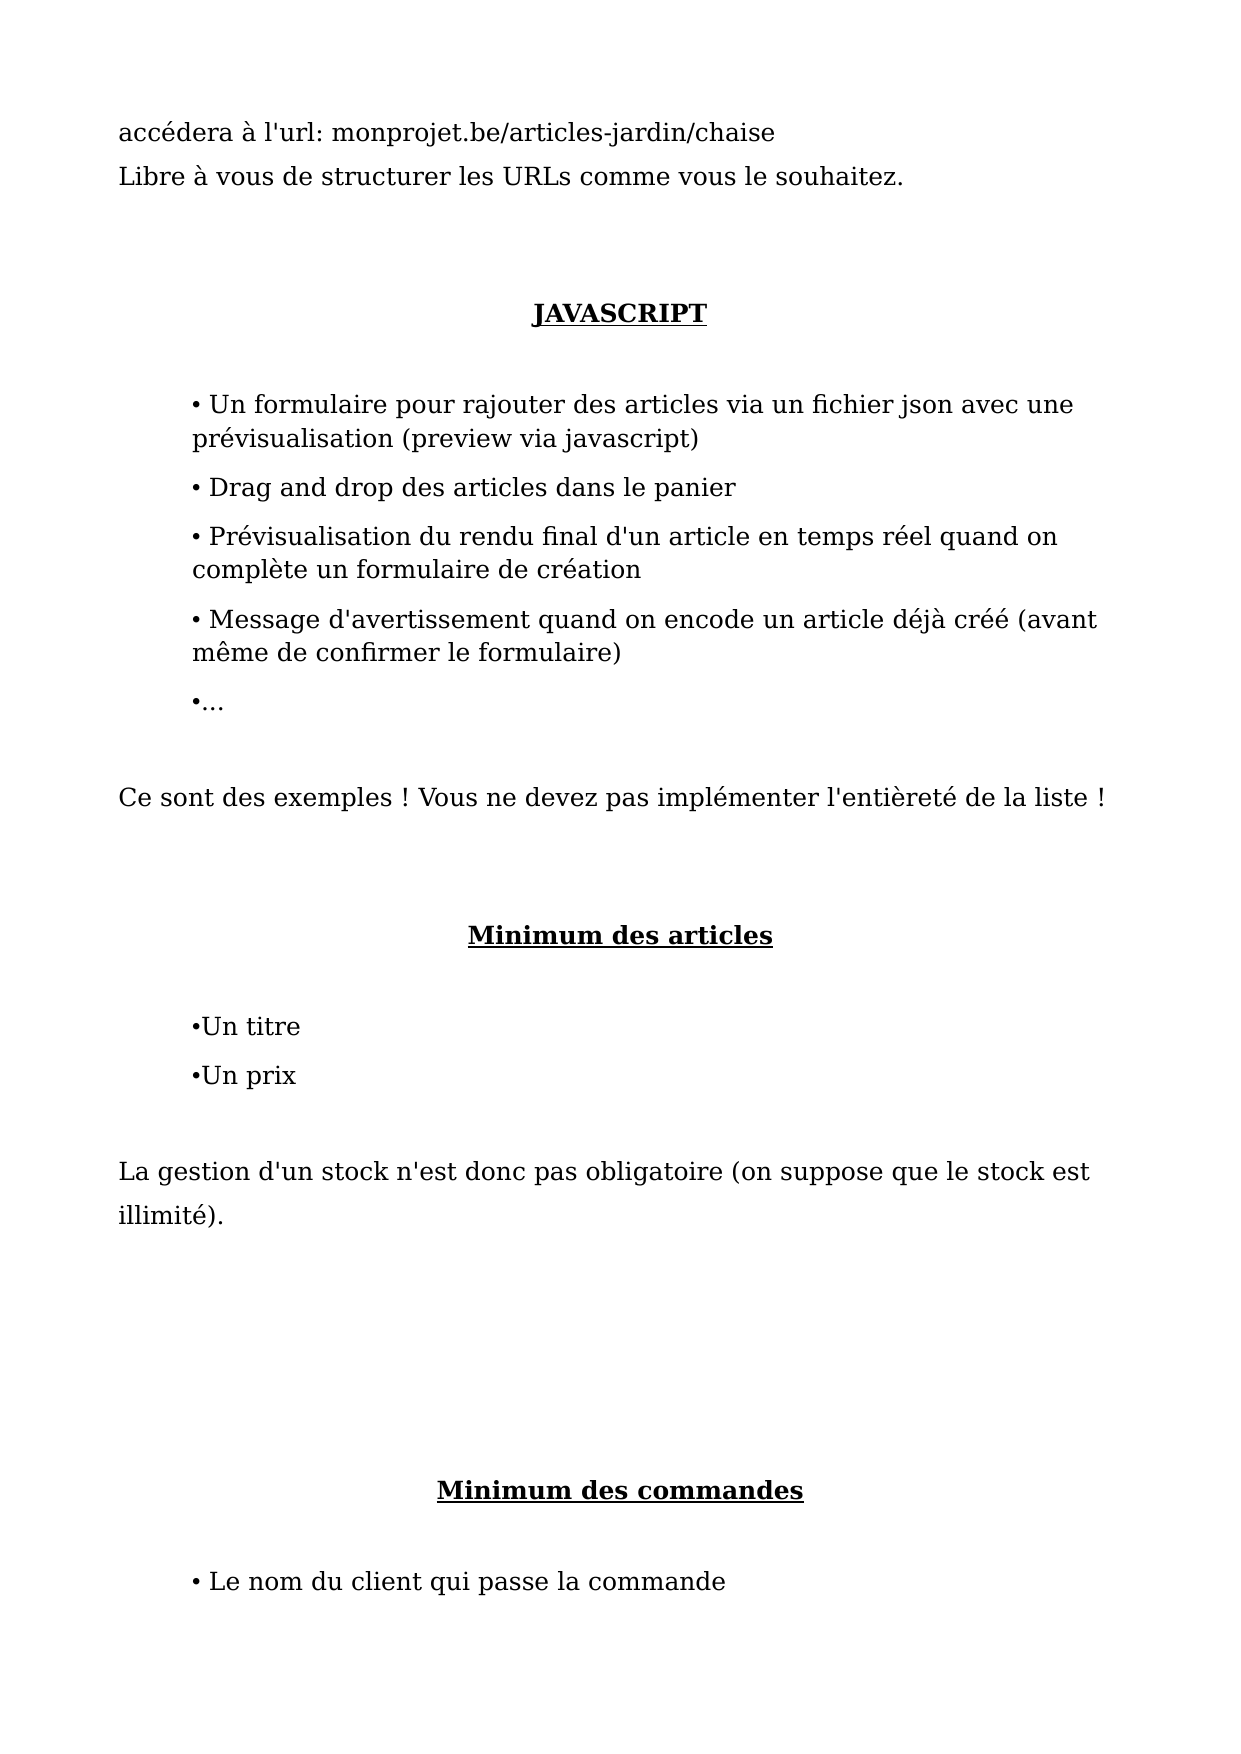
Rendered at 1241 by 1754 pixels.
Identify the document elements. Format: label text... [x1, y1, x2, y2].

text Minimum des commandes [118, 1476, 1122, 1505]
list Un prix [118, 1061, 1122, 1090]
list Le nom du client qui passe la commande [118, 1567, 1122, 1596]
list Un titre [118, 1012, 1122, 1041]
list ... [118, 688, 1122, 717]
text La gestion d'un stock n'est donc pas obligatoire (on suppose que le stock est illimité). [118, 1157, 1122, 1230]
text accédera à l'url: monprojet.be/articles-jardin/chaise Libre à vous de structurer les URLs comme vous le souhaitez. [118, 118, 1122, 191]
text JAVASCRIPT [118, 299, 1122, 329]
list Message d'avertissement quand on encode un article déjà créé (avant même de confirmer le formulaire) [118, 605, 1122, 668]
list Un formulaire pour rajouter des articles via un fichier json avec une prévisualisation (preview via javascript) [118, 390, 1122, 453]
text Minimum des articles [118, 921, 1122, 951]
list Prévisualisation du rendu final d'un article en temps réel quand on complète un formulaire de création [118, 522, 1122, 585]
list Drag and drop des articles dans le panier [118, 473, 1122, 502]
text Ce sont des exemples ! Vous ne devez pas implémenter l'entièreté de la liste ! [118, 784, 1122, 813]
